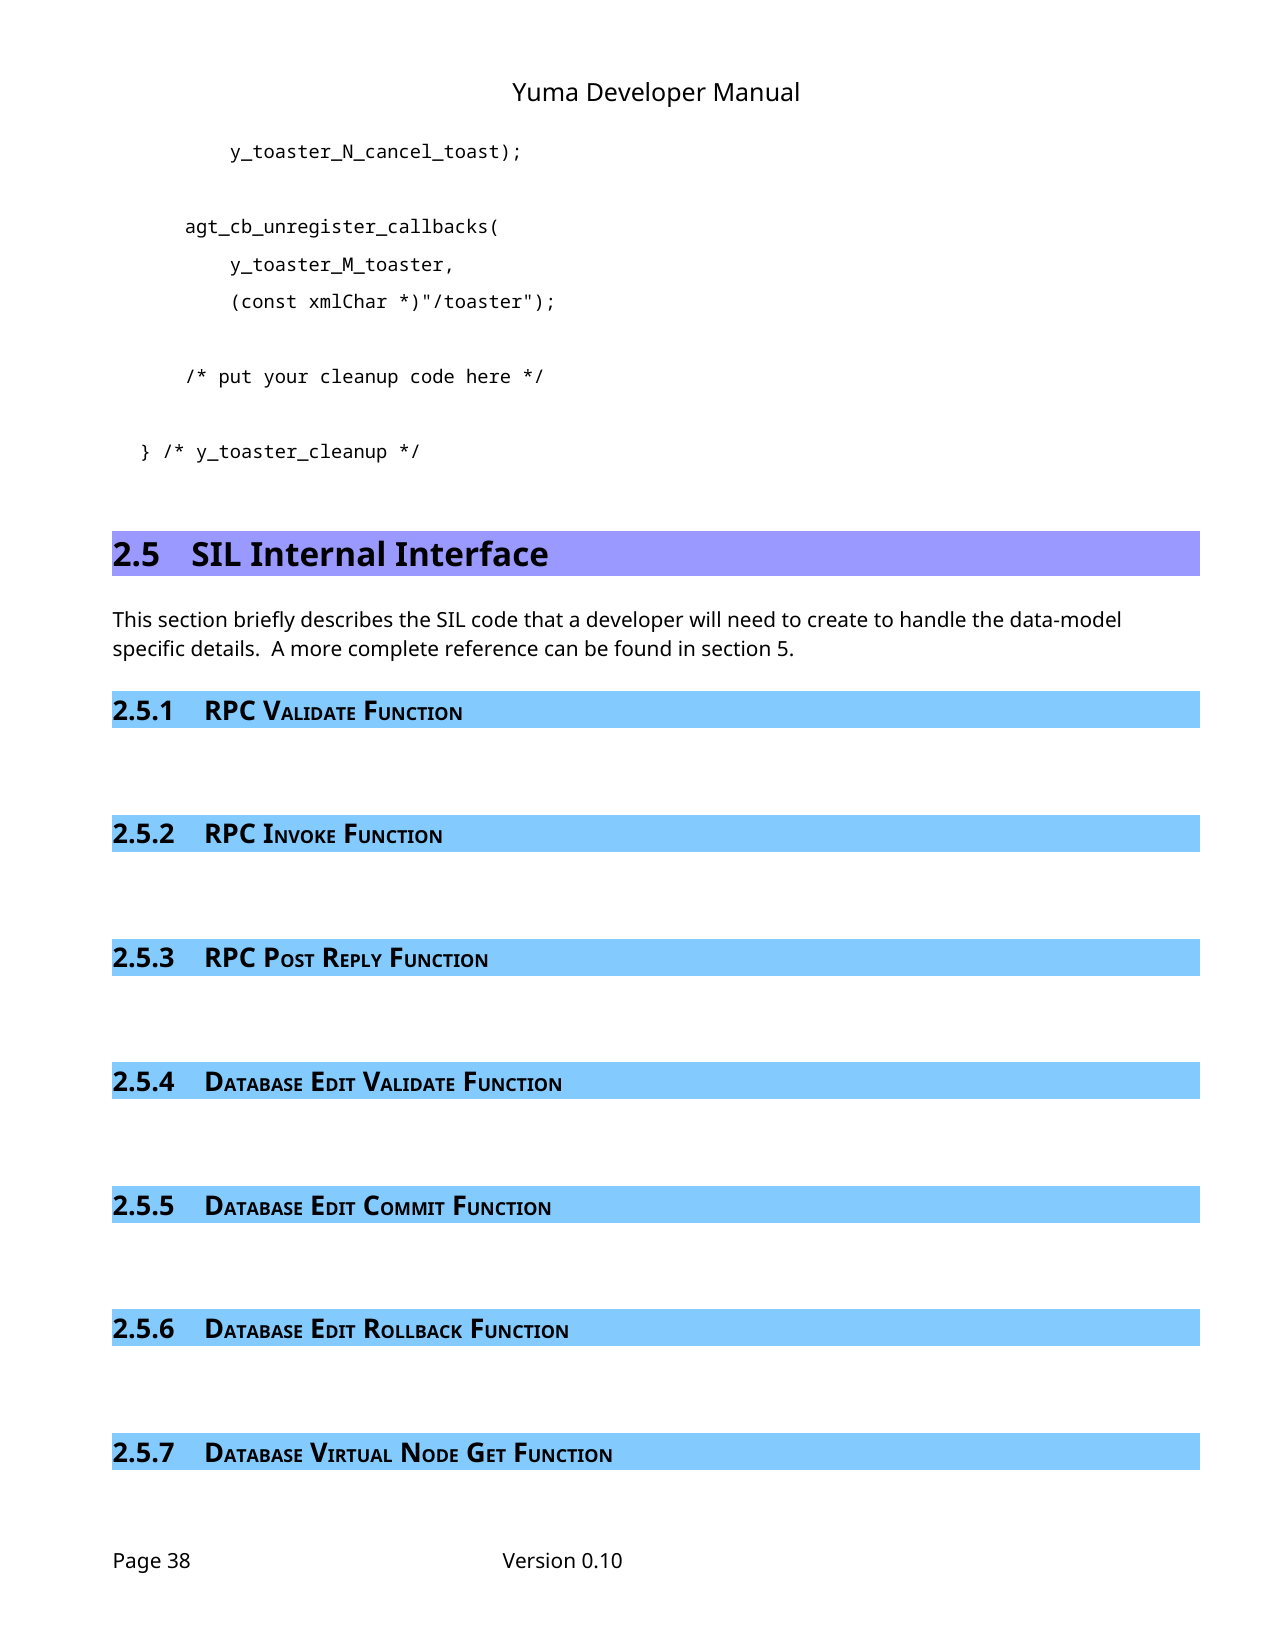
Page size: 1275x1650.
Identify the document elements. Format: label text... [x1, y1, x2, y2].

text agt_cb_unregister_callbacks( [139, 213, 1200, 239]
subtitle RPC Invoke Function [112, 815, 1200, 852]
text /* put your cleanup code here */ [139, 363, 1200, 389]
subtitle SIL Internal Interface [112, 531, 1200, 576]
text } /* y_toaster_cleanup */ [139, 438, 1200, 464]
subtitle RPC Post Reply Function [112, 939, 1200, 976]
subtitle RPC Validate Function [112, 691, 1200, 728]
subtitle Database Edit Validate Function [112, 1062, 1200, 1099]
subtitle Database Edit Rollback Function [112, 1309, 1200, 1346]
text y_toaster_M_toaster, [139, 251, 1200, 277]
text y_toaster_N_cancel_toast); [139, 138, 1200, 164]
text (const xmlChar *)"/toaster"); [139, 288, 1200, 314]
subtitle Database Edit Commit Function [112, 1186, 1200, 1223]
text This section briefly describes the SIL code that a developer will need to create to handle the data-model specific details. A more complete reference can be found in section 5. [112, 605, 1200, 662]
subtitle Database Virtual Node Get Function [112, 1433, 1200, 1470]
